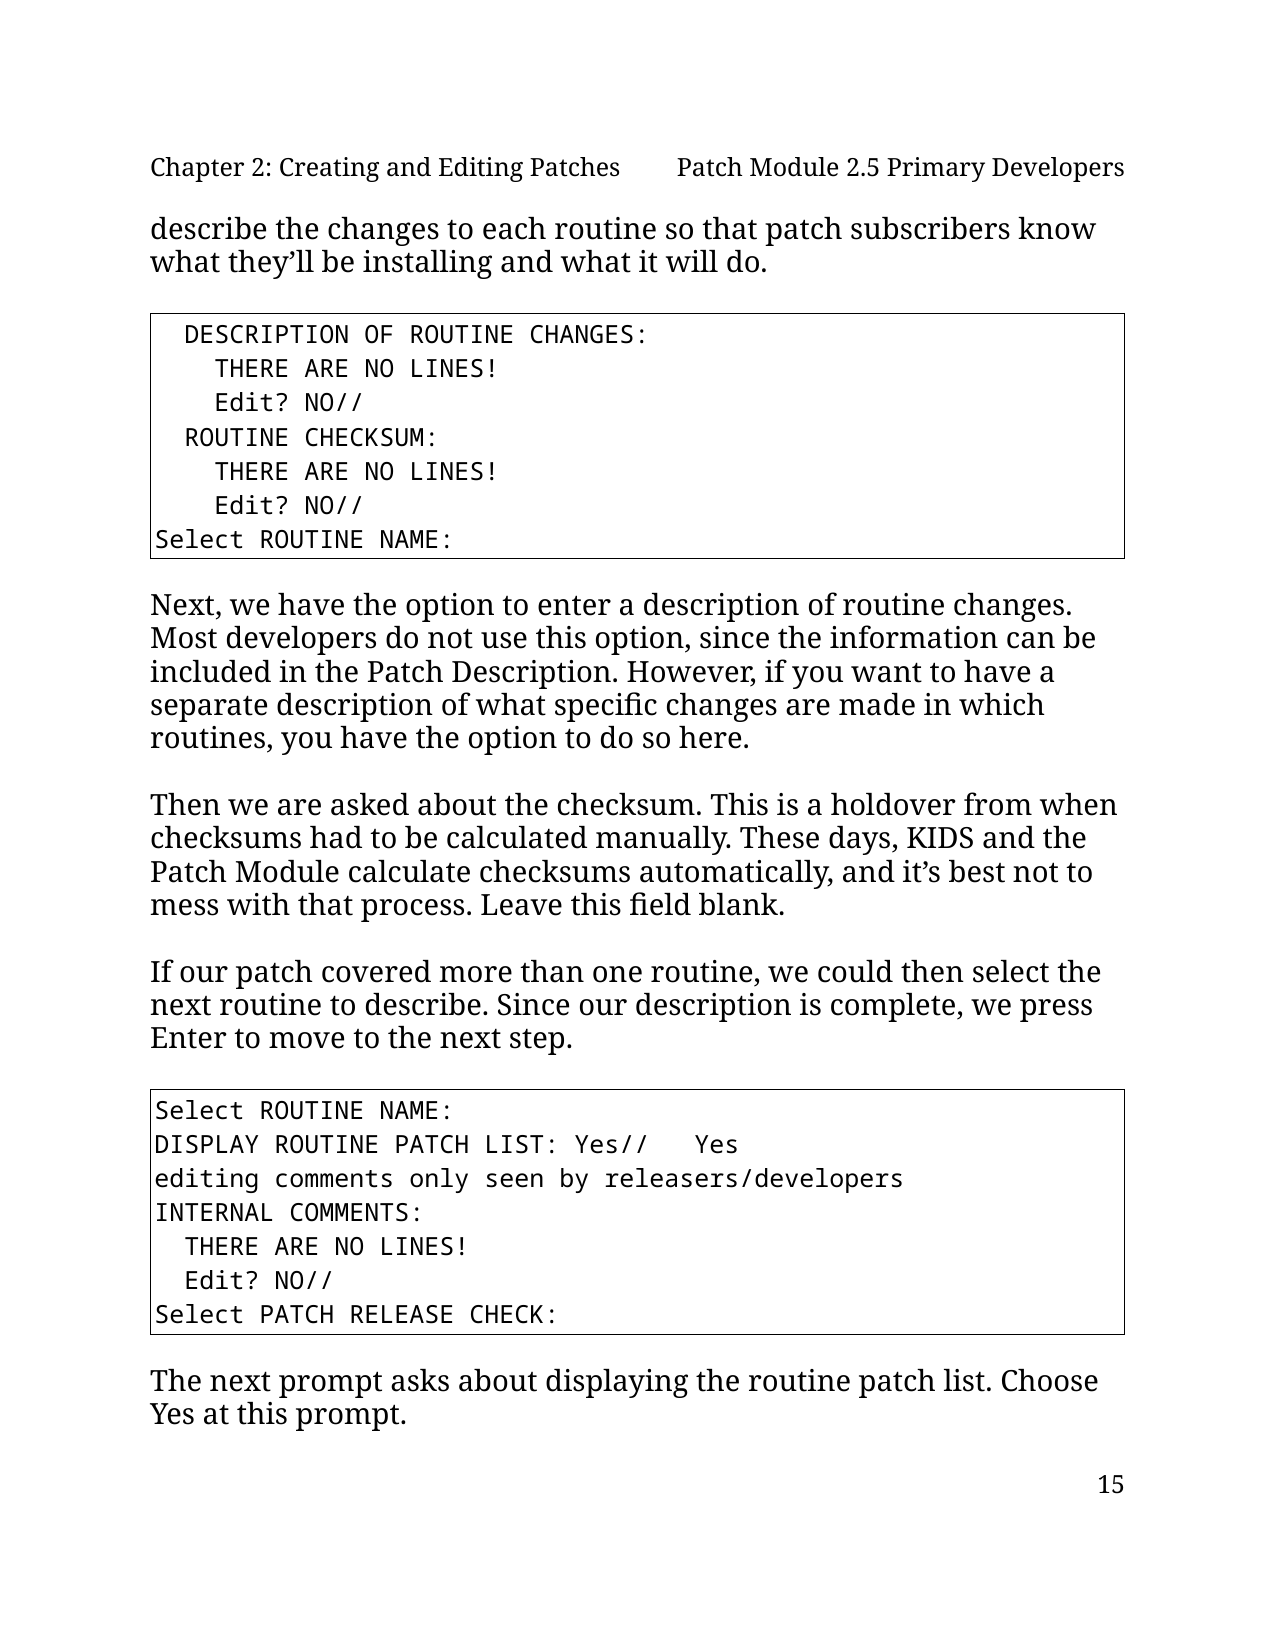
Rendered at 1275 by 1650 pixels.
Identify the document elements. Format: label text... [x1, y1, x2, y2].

text editing comments only seen by releasers/developers [151, 1157, 1124, 1191]
text Select PATCH RELEASE CHECK: [151, 1293, 1124, 1334]
text Select ROUTINE NAME: [151, 517, 1124, 558]
text ROUTINE CHECKSUM: [151, 415, 1124, 449]
text describe the changes to each routine so that patch subscribers know what they’ll be installing and what it will do. [150, 213, 1125, 279]
text THERE ARE NO LINES! [151, 347, 1124, 381]
text Select ROUTINE NAME: [151, 1090, 1124, 1123]
text DISPLAY ROUTINE PATCH LIST: Yes// Yes [151, 1123, 1124, 1157]
text Edit? NO// [151, 381, 1124, 415]
text THERE ARE NO LINES! [151, 449, 1124, 483]
text Edit? NO// [151, 483, 1124, 517]
text The next prompt asks about displaying the routine patch list. Choose Yes at this prompt. [150, 1364, 1125, 1431]
text DESCRIPTION OF ROUTINE CHANGES: [151, 314, 1124, 347]
text INTERNAL COMMENTS: [151, 1191, 1124, 1225]
text Next, we have the option to enter a description of routine changes. Most developers do not use this option, since the information can be included in the Patch Description. However, if you want to have a separate description of what specific changes are made in which routines, you have the option to do so here. [150, 589, 1125, 755]
text THERE ARE NO LINES! [151, 1225, 1124, 1259]
text Edit? NO// [151, 1259, 1124, 1293]
text Then we are asked about the checksum. This is a holdover from when checksums had to be calculated manually. These days, KIDS and the Patch Module calculate checksums automatically, and it’s best not to mess with that process. Leave this field blank. [150, 789, 1125, 922]
text If our patch covered more than one routine, we could then select the next routine to describe. Since our description is complete, we press Enter to move to the next step. [150, 955, 1125, 1055]
